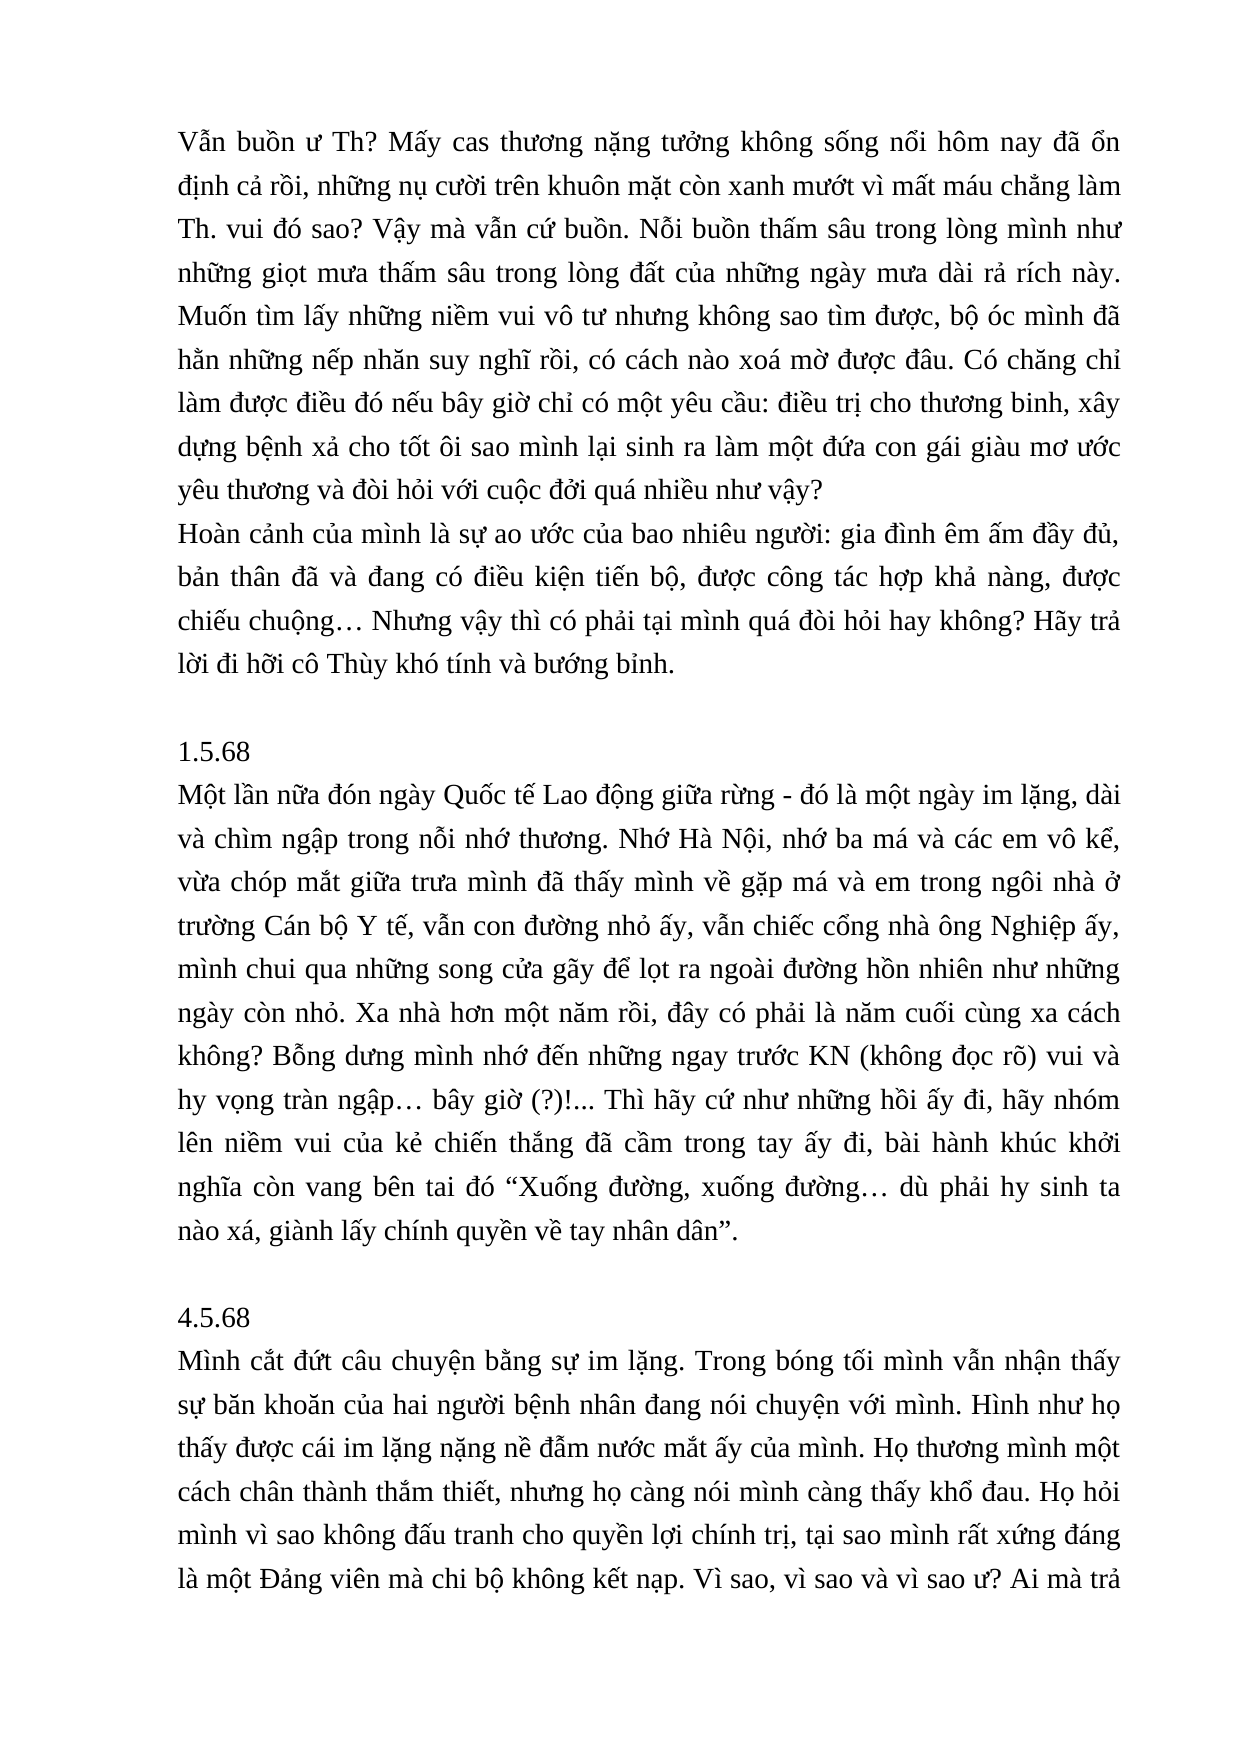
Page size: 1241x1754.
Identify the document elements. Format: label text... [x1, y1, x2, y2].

text Một lần nữa đón ngày Quốc tế Lao động giữa rừng - đó là một ngày im lặng, dài và chìm ngập trong nỗi nhớ thương. Nhớ Hà Nội, nhớ ba má và các em vô kể, vừa chóp mắt giữa trưa mình đã thấy mình về gặp má và em trong ngôi nhà ở trường Cán bộ Y tế, vẫn con đường nhỏ ấy, vẫn chiếc cổng nhà ông Nghiệp ấy, mình chui qua những song cửa gãy để lọt ra ngoài đường hồn nhiên như những ngày còn nhỏ. Xa nhà hơn một năm rồi, đây có phải là năm cuối cùng xa cách không? Bỗng dưng mình nhớ đến những ngay trước KN (không đọc rõ) vui và hy vọng tràn ngập… bây giờ (?)!... Thì hãy cứ như những hồi ấy đi, hãy nhóm lên niềm vui của kẻ chiến thắng đã cầm trong tay ấy đi, bài hành khúc khởi nghĩa còn vang bên tai đó “Xuống đường, xuống đường… dù phải hy sinh ta nào xá, giành lấy chính quyền về tay nhân dân”. [177, 777, 1122, 1246]
text Hoàn cảnh của mình là sự ao ước của bao nhiêu người: gia đình êm ấm đầy đủ, bản thân đã và đang có điều kiện tiến bộ, được công tác hợp khả nàng, được chiếu chuộng… Nhưng vậy thì có phải tại mình quá đòi hỏi hay không? Hãy trả lời đi hỡi cô Thùy khó tính và bướng bỉnh. [177, 516, 1122, 680]
text 4.5.68 [177, 1300, 1122, 1333]
text Vẫn buồn ư Th? Mấy cas thương nặng tưởng không sống nổi hôm nay đã ổn định cả rồi, những nụ cười trên khuôn mặt còn xanh mướt vì mất máu chẳng làm Th. vui đó sao? Vậy mà vẫn cứ buồn. Nỗi buồn thấm sâu trong lòng mình như những giọt mưa thấm sâu trong lòng đất của những ngày mưa dài rả rích này. Muốn tìm lấy những niềm vui vô tư nhưng không sao tìm được, bộ óc mình đã hằn những nếp nhăn suy nghĩ rồi, có cách nào xoá mờ được đâu. Có chăng chỉ làm được điều đó nếu bây giờ chỉ có một yêu cầu: điều trị cho thương binh, xây dựng bệnh xả cho tốt ôi sao mình lại sinh ra làm một đứa con gái giàu mơ ước yêu thương và đòi hỏi với cuộc đởi quá nhiều như vậy? [177, 124, 1122, 506]
text 1.5.68 [177, 734, 1122, 767]
text Mình cắt đứt câu chuyện bằng sự im lặng. Trong bóng tối mình vẫn nhận thấy sự băn khoăn của hai người bệnh nhân đang nói chuyện với mình. Hình như họ thấy được cái im lặng nặng nề đẫm nước mắt ấy của mình. Họ thương mình một cách chân thành thắm thiết, nhưng họ càng nói mình càng thấy khổ đau. Họ hỏi mình vì sao không đấu tranh cho quyền lợi chính trị, tại sao mình rất xứng đáng là một Đảng viên mà chi bộ không kết nạp. Vì sao, vì sao và vì sao ư? Ai mà trả [177, 1343, 1122, 1594]
